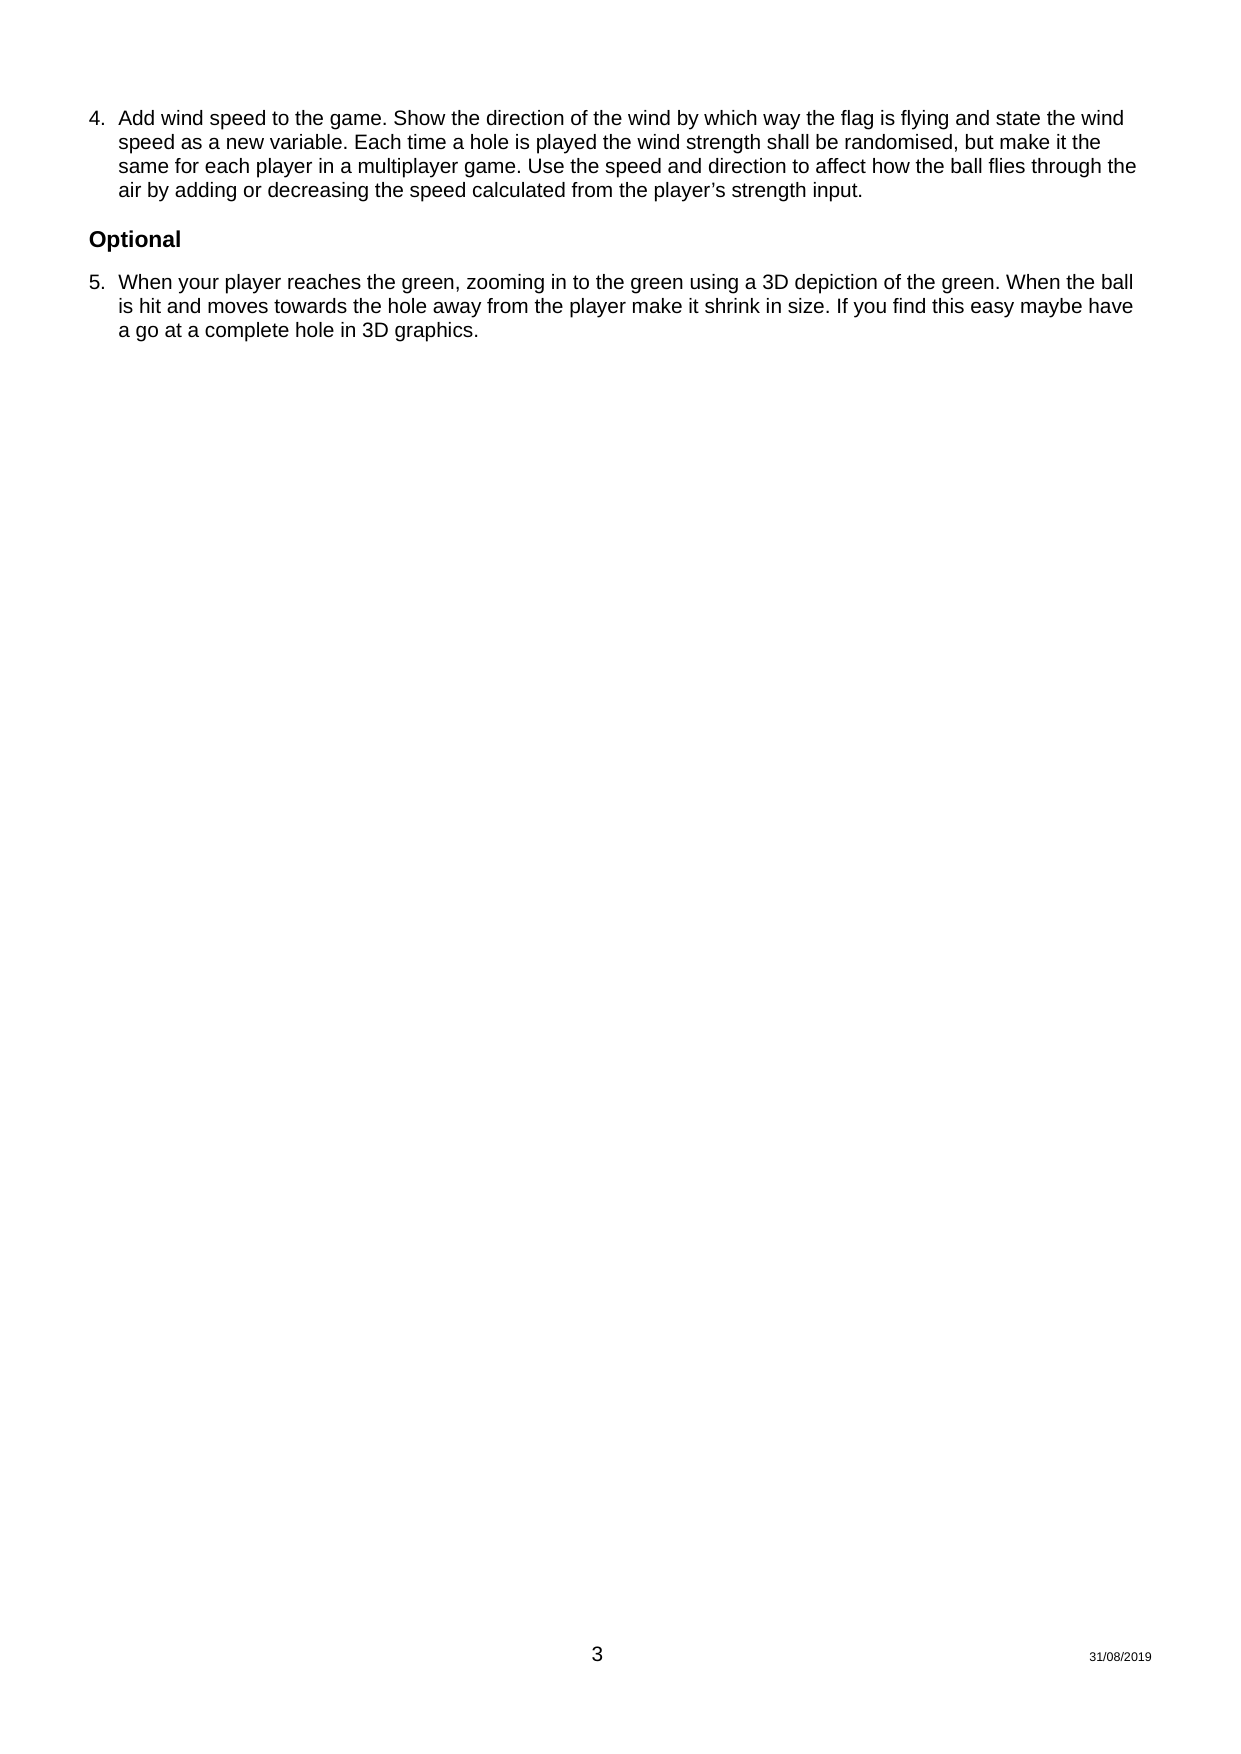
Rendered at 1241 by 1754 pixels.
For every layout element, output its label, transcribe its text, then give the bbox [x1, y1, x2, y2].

subtitle Optional [88, 226, 1152, 252]
subtitle Add wind speed to the game. Show the direction of the wind by which way the flag is flying and state the wind speed as a new variable. Each time a hole is played the wind strength shall be randomised, but make it the same for each player in a multiplayer game. Use the speed and direction to affect how the ball flies through the air by adding or decreasing the speed calculated from the player’s strength input. [88, 106, 1152, 202]
subtitle When your player reaches the green, zooming in to the green using a 3D depiction of the green. When the ball is hit and moves towards the hole away from the player make it shrink in size. If you find this easy maybe have a go at a complete hole in 3D graphics. [88, 270, 1152, 342]
